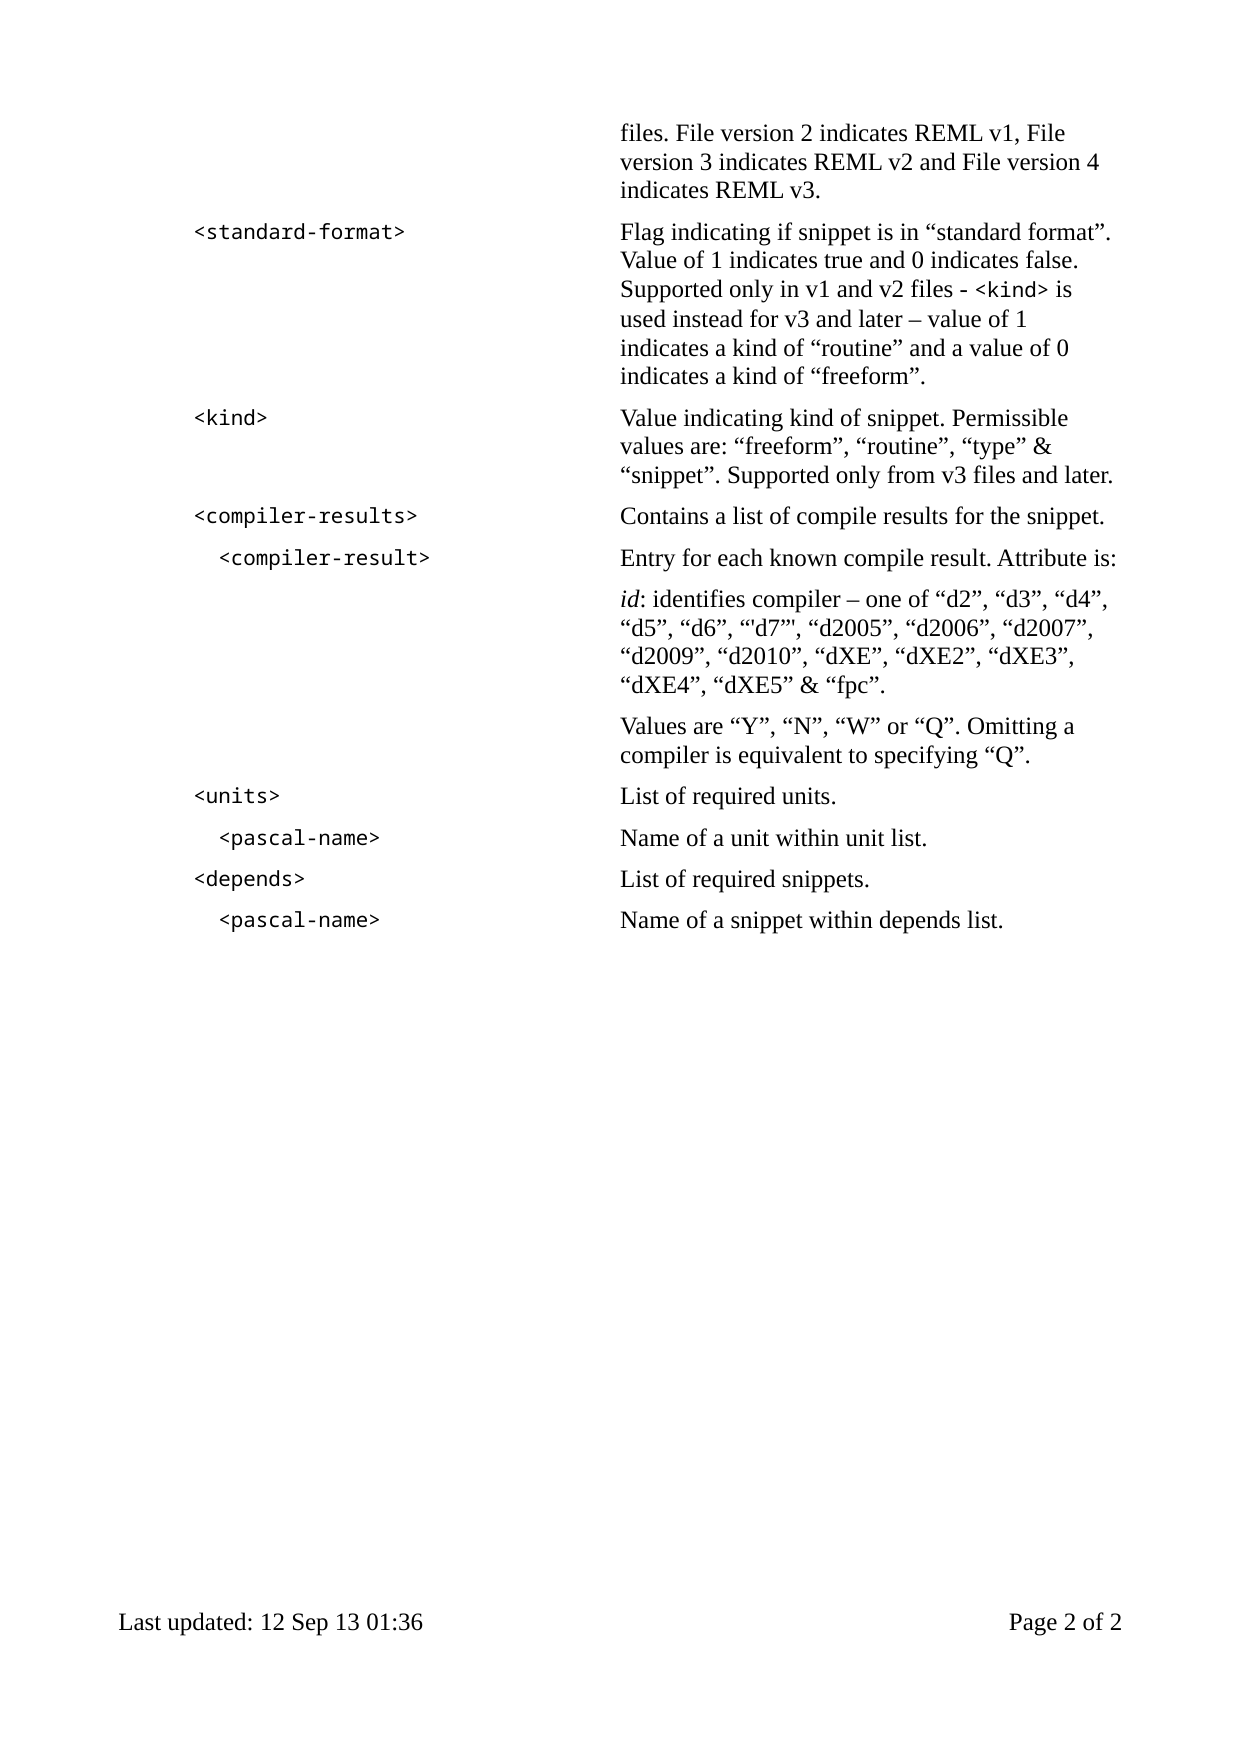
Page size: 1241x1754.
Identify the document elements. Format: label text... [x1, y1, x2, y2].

table_cell List of required units. [620, 781, 1122, 823]
table_cell Value indicating kind of snippet. Permissible values are: “freeform”, “routine”, “type” & “snippet”. Supported only from v3 files and later. [620, 403, 1122, 501]
table_cell <depends> [118, 864, 620, 905]
table_cell [118, 118, 620, 217]
table_cell Flag indicating if snippet is in “standard format”. Value of 1 indicates true and 0 indicates false. Supported only in v1 and v2 files - <kind> is used instead for v3 and later – value of 1 indicates a kind of “routine” and a value of 0 indicates a kind of “freeform”. [620, 217, 1122, 403]
table_cell Name of a snippet within depends list. [620, 905, 1122, 946]
table_cell <pascal-name> [118, 823, 620, 864]
table_cell Entry for each known compile result. Attribute is: id: identifies compiler – one of “d2”, “d3”, “d4”, “d5”, “d6”, “'d7”', “d2005”, “d2006”, “d2007”, “d2009”, “d2010”, “dXE”, “dXE2”, “dXE3”, “dXE4”, “dXE5” & “fpc”. Values are “Y”, “N”, “W” or “Q”. Omitting a compiler is equivalent to specifying “Q”. [620, 543, 1122, 781]
table_cell List of required snippets. [620, 864, 1122, 905]
table_cell files. File version 2 indicates REML v1, File version 3 indicates REML v2 and File version 4 indicates REML v3. [620, 118, 1122, 217]
table_cell Name of a unit within unit list. [620, 823, 1122, 864]
table_cell <compiler-result> [118, 543, 620, 781]
table_cell <units> [118, 781, 620, 823]
table_cell <pascal-name> [118, 905, 620, 946]
table_cell <compiler-results> [118, 501, 620, 543]
table_cell <standard-format> [118, 217, 620, 403]
table_cell Contains a list of compile results for the snippet. [620, 501, 1122, 543]
table_cell <kind> [118, 403, 620, 501]
